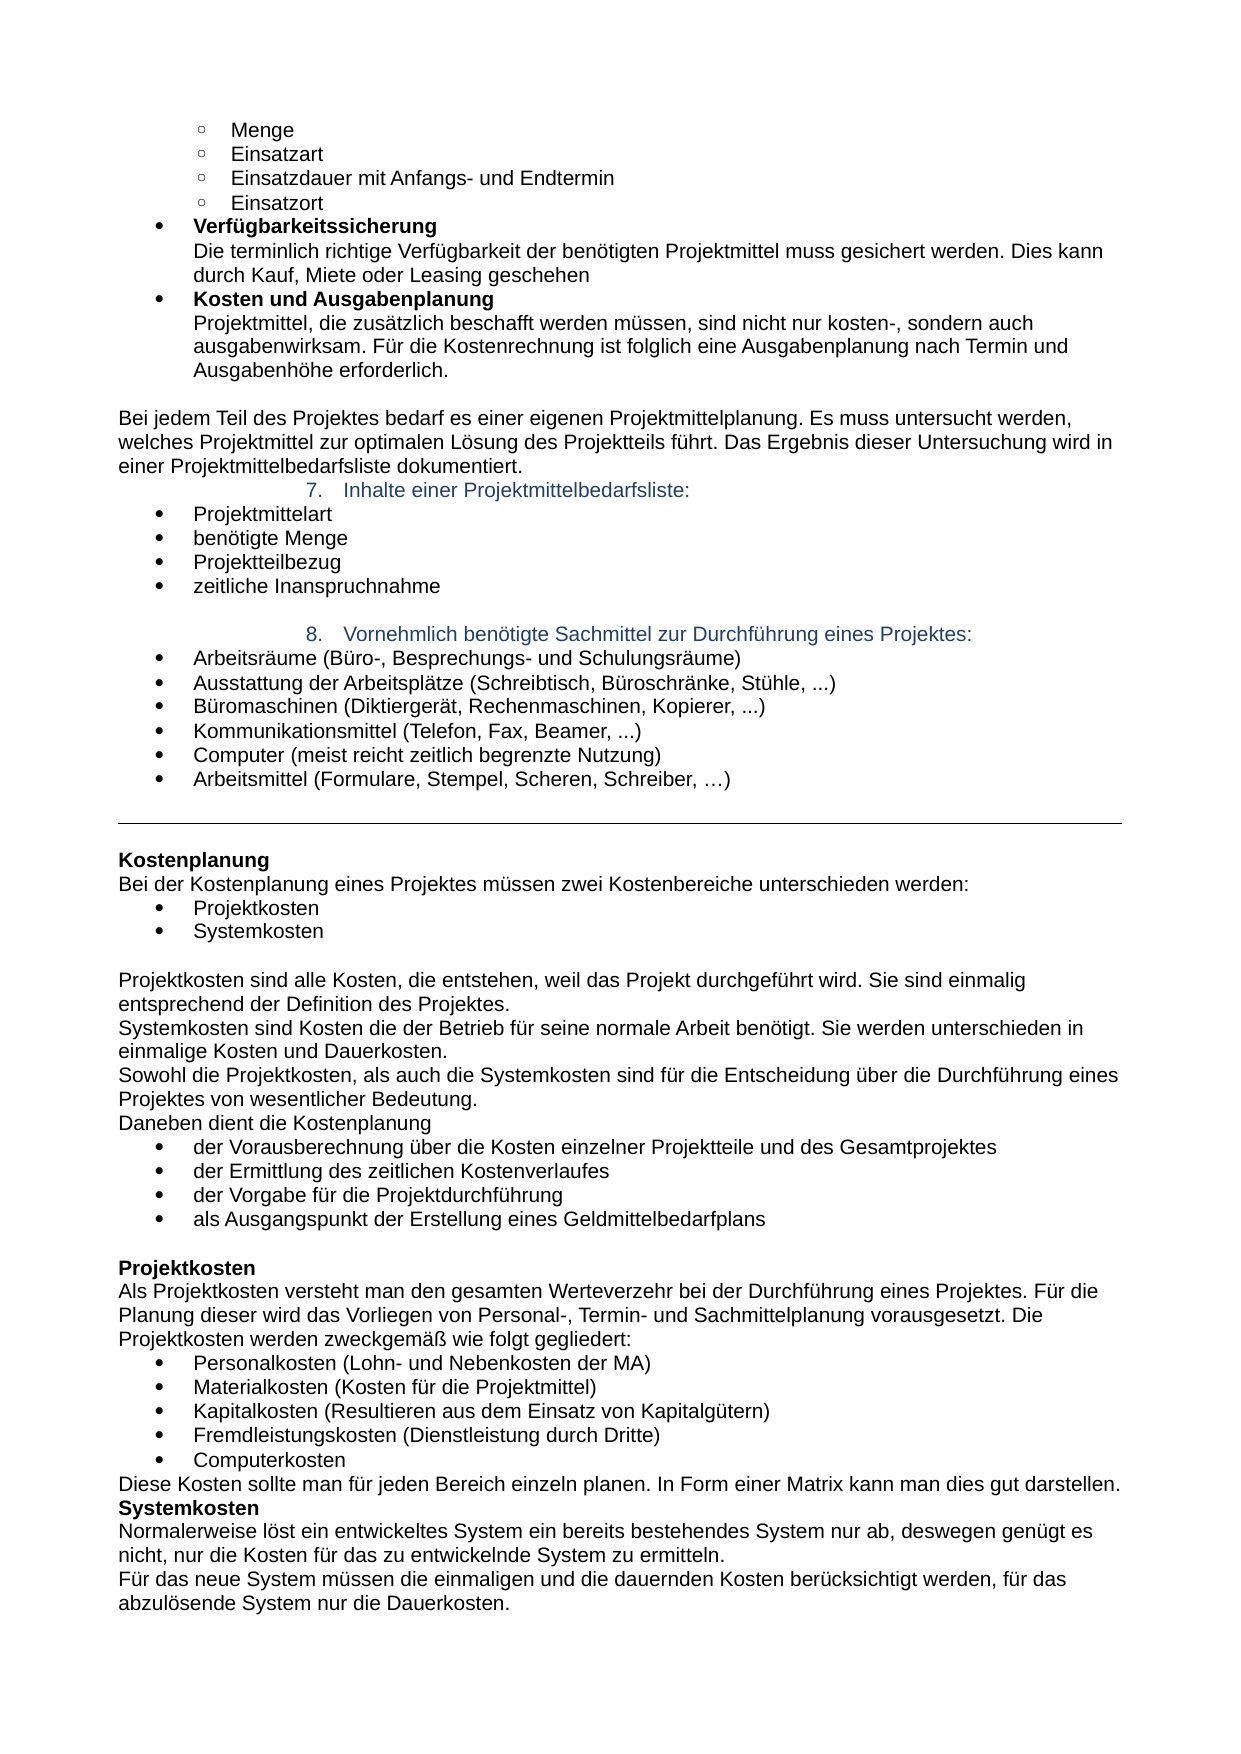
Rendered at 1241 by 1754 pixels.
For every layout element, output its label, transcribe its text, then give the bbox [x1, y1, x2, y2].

list benötigte Menge [156, 526, 1122, 550]
list Kommunikationsmittel (Telefon, Fax, Beamer, ...) [156, 718, 1122, 742]
list Einsatzdauer mit Anfangs- und Endtermin [193, 166, 1122, 190]
text Daneben dient die Kostenplanung [118, 1111, 1122, 1135]
list Kosten und Ausgabenplanung Projektmittel, die zusätzlich beschafft werden müssen, sind nicht nur kosten-, sondern auch ausgabenwirksam. Für die Kostenrechnung ist folglich eine Ausgabenplanung nach Termin und Ausgabenhöhe erforderlich. [156, 286, 1122, 406]
text Projektkosten [118, 1255, 1122, 1279]
list Menge [193, 118, 1122, 142]
text Normalerweise löst ein entwickeltes System ein bereits bestehendes System nur ab, deswegen genügt es nicht, nur die Kosten für das zu entwickelnde System zu ermitteln. [118, 1519, 1122, 1567]
list Verfügbarkeitssicherung Die terminlich richtige Verfügbarkeit der benötigten Projektmittel muss gesichert werden. Dies kann durch Kauf, Miete oder Leasing geschehen [156, 214, 1122, 286]
text Bei der Kostenplanung eines Projektes müssen zwei Kostenbereiche unterschieden werden: [118, 871, 1122, 895]
text Diese Kosten sollte man für jeden Bereich einzeln planen. In Form einer Matrix kann man dies gut darstellen. [118, 1471, 1122, 1495]
list als Ausgangspunkt der Erstellung eines Geldmittelbedarfplans [156, 1207, 1122, 1231]
text Als Projektkosten versteht man den gesamten Werteverzehr bei der Durchführung eines Projektes. Für die Planung dieser wird das Vorliegen von Personal-, Termin- und Sachmittelplanung vorausgesetzt. Die Projektkosten werden zweckgemäß wie folgt gegliedert: [118, 1279, 1122, 1351]
subtitle Vornehmlich benötigte Sachmittel zur Durchführung eines Projektes: [306, 622, 1122, 646]
list Projektmittelart [156, 502, 1122, 526]
text Projektkosten sind alle Kosten, die entstehen, weil das Projekt durchgeführt wird. Sie sind einmalig entsprechend der Definition des Projektes. [118, 967, 1122, 1015]
list Arbeitsräume (Büro-, Besprechungs- und Schulungsräume) [156, 646, 1122, 670]
list der Ermittlung des zeitlichen Kostenverlaufes [156, 1159, 1122, 1183]
list Materialkosten (Kosten für die Projektmittel) [156, 1375, 1122, 1399]
text Für das neue System müssen die einmaligen und die dauernden Kosten berücksichtigt werden, für das abzulösende System nur die Dauerkosten. [118, 1567, 1122, 1615]
subtitle Systemkosten [118, 1495, 1122, 1519]
list Personalkosten (Lohn- und Nebenkosten der MA) [156, 1351, 1122, 1375]
list Einsatzort [193, 190, 1122, 214]
list Arbeitsmittel (Formulare, Stempel, Scheren, Schreiber, …) [156, 767, 1122, 791]
list Kapitalkosten (Resultieren aus dem Einsatz von Kapitalgütern) [156, 1399, 1122, 1423]
text Sowohl die Projektkosten, als auch die Systemkosten sind für die Entscheidung über die Durchführung eines Projektes von wesentlicher Bedeutung. [118, 1063, 1122, 1111]
list Computer (meist reicht zeitlich begrenzte Nutzung) [156, 742, 1122, 767]
text Systemkosten sind Kosten die der Betrieb für seine normale Arbeit benötigt. Sie werden unterschieden in einmalige Kosten und Dauerkosten. [118, 1015, 1122, 1063]
subtitle Inhalte einer Projektmittelbedarfsliste: [306, 478, 1122, 502]
list Projektkosten [156, 895, 1122, 919]
list Fremdleistungskosten (Dienstleistung durch Dritte) [156, 1423, 1122, 1447]
list der Vorausberechnung über die Kosten einzelner Projektteile und des Gesamtprojektes [156, 1135, 1122, 1159]
list der Vorgabe für die Projektdurchführung [156, 1183, 1122, 1207]
list zeitliche Inanspruchnahme [156, 574, 1122, 598]
list Ausstattung der Arbeitsplätze (Schreibtisch, Büroschränke, Stühle, ...) [156, 670, 1122, 694]
list Einsatzart [193, 142, 1122, 166]
subtitle Kostenplanung [118, 847, 1122, 871]
list Systemkosten [156, 919, 1122, 943]
text Bei jedem Teil des Projektes bedarf es einer eigenen Projektmittelplanung. Es muss untersucht werden, welches Projektmittel zur optimalen Lösung des Projektteils führt. Das Ergebnis dieser Untersuchung wird in einer Projektmittelbedarfsliste dokumentiert. [118, 406, 1122, 478]
list Computerkosten [156, 1447, 1122, 1471]
list Projektteilbezug [156, 550, 1122, 574]
list Büromaschinen (Diktiergerät, Rechenmaschinen, Kopierer, ...) [156, 694, 1122, 718]
